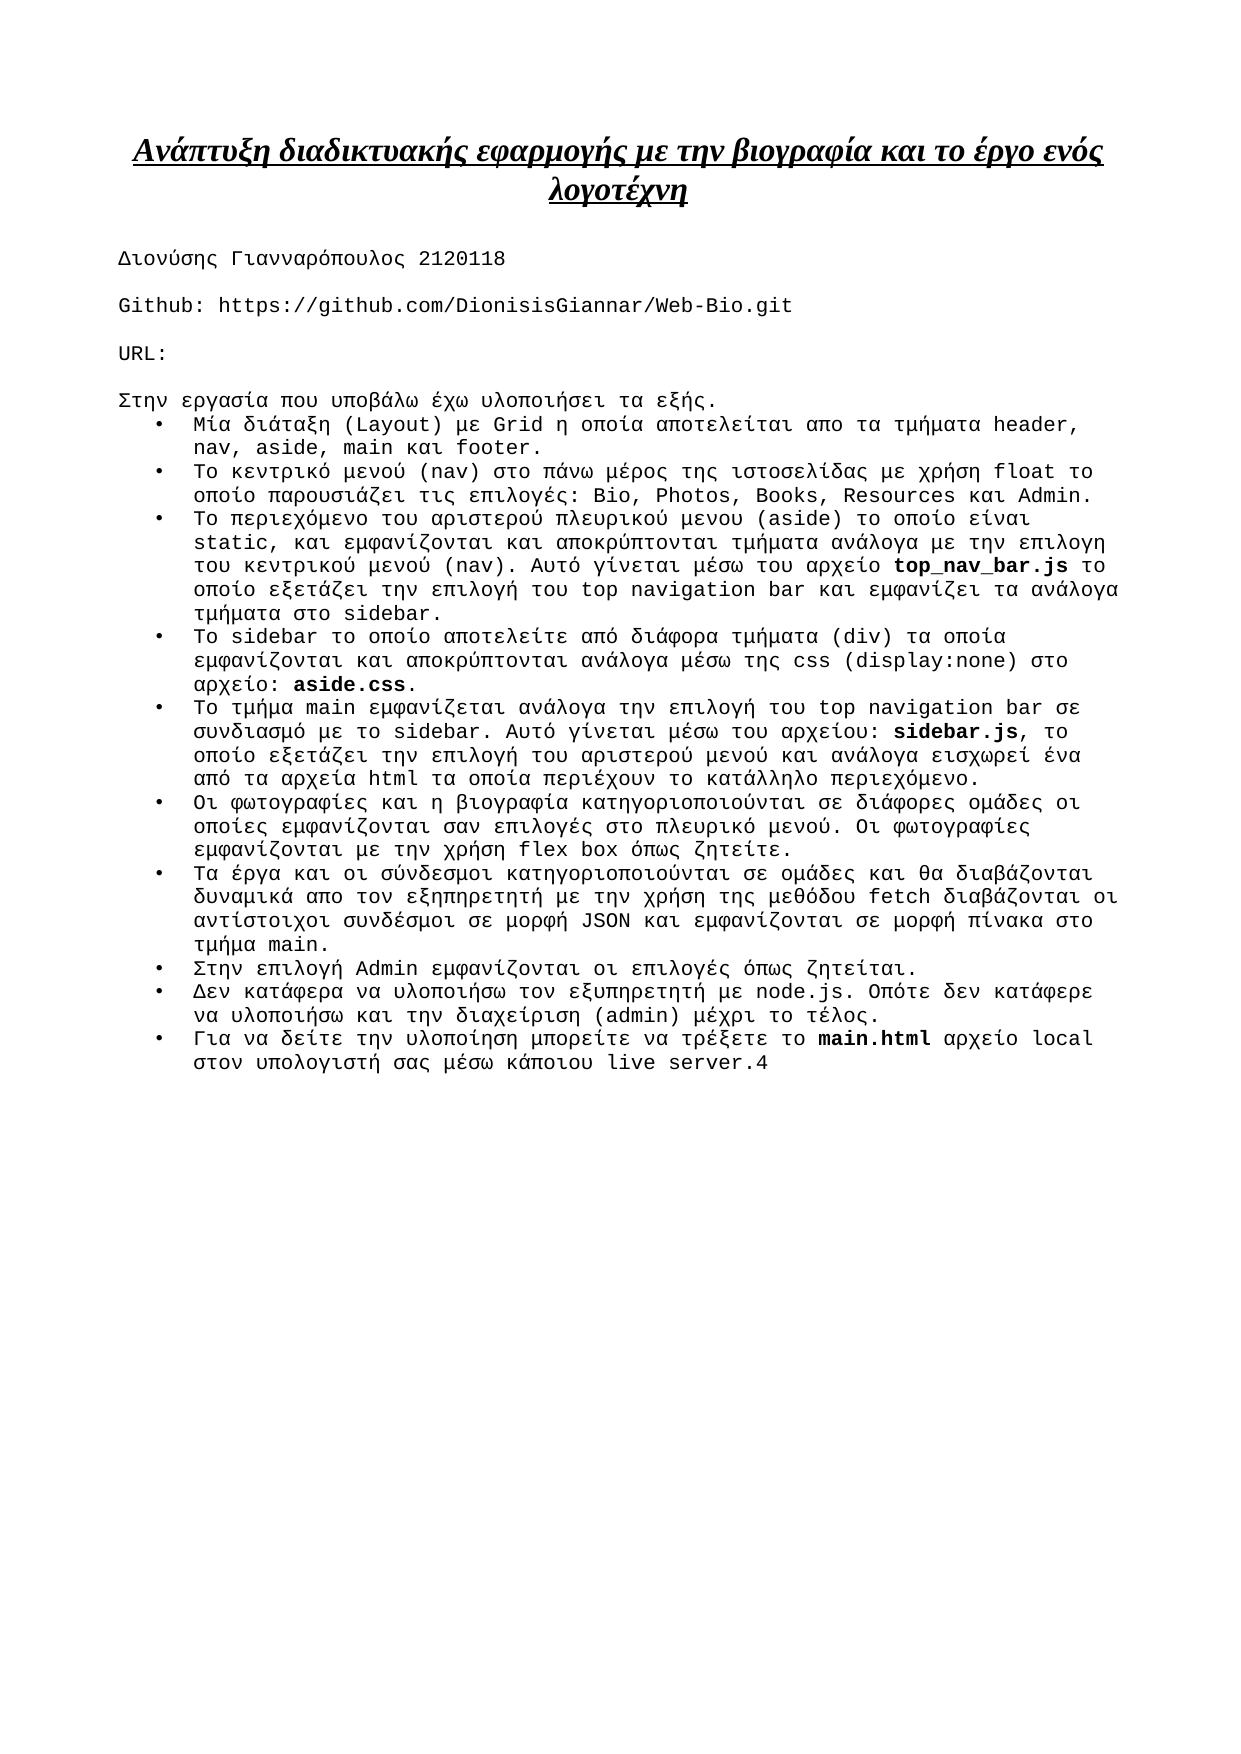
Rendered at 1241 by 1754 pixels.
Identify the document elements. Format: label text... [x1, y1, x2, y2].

subtitle Ανάπτυξη διαδικτυακής εφαρμογής με την βιογραφία και το έργο ενός λογοτέχνη [118, 131, 1122, 207]
list Το κεντρικό μενού (nav) στο πάνω μέρος της ιστοσελίδας με χρήση float το οποίο παρουσιάζει τις επιλογές: Bio, Photos, Books, Resources και Admin. [156, 461, 1122, 508]
list Το sidebar το οποίο αποτελείτε από διάφορα τμήματα (div) τα οποία εμφανίζονται και αποκρύπτονται ανάλογα μέσω της css (display:none) στο αρχείο: aside.css. [156, 626, 1122, 697]
text URL: [118, 343, 1122, 366]
list Για να δείτε την υλοποίηση μπορείτε να τρέξετε το main.html αρχείο local στον υπολογιστή σας μέσω κάποιου live server.4 [156, 1028, 1122, 1076]
text Διονύσης Γιανναρόπουλος 2120118 [118, 248, 1122, 272]
list Δεν κατάφερα να υλοποιήσω τον εξυπηρετητή με node.js. Οπότε δεν κατάφερε να υλοποιήσω και την διαχείριση (admin) μέχρι το τέλος. [156, 981, 1122, 1028]
list Τα έργα και οι σύνδεσμοι κατηγοριοποιούνται σε ομάδες και θα διαβάζονται δυναμικά απο τον εξηπηρετητή με την χρήση της μεθόδου fetch διαβάζονται οι αντίστοιχοι συνδέσμοι σε μορφή JSON και εμφανίζονται σε μορφή πίνακα στο τμήμα main. [156, 863, 1122, 957]
list Μία διάταξη (Layout) με Grid η οποία αποτελείται απο τα τμήματα header, nav, aside, main και footer. [156, 414, 1122, 461]
text Στην εργασία που υποβάλω έχω υλοποιήσει τα εξής. [118, 390, 1122, 414]
list Στην επιλογή Admin εμφανίζονται οι επιλογές όπως ζητείται. [156, 957, 1122, 981]
list Το τμήμα main εμφανίζεται ανάλογα την επιλογή του top navigation bar σε συνδιασμό με το sidebar. Αυτό γίνεται μέσω του αρχείου: sidebar.js, το οποίο εξετάζει την επιλογή του αριστερού μενού και ανάλογα εισχωρεί ένα από τα αρχεία html τα οποία περιέχουν το κατάλληλο περιεχόμενο. [156, 697, 1122, 792]
text Github: https://github.com/DionisisGiannar/Web-Bio.git [118, 295, 1122, 319]
list Οι φωτογραφίες και η βιογραφία κατηγοριοποιούνται σε διάφορες ομάδες οι οποίες εμφανίζονται σαν επιλογές στο πλευρικό μενού. Οι φωτογραφίες εμφανίζονται με την χρήση flex box όπως ζητείτε. [156, 792, 1122, 863]
list Το περιεχόμενο του αριστερού πλευρικού μενου (aside) το οποίο είναι static, και εμφανίζονται και αποκρύπτονται τμήματα ανάλογα με την επιλογη του κεντρικού μενού (nav). Αυτό γίνεται μέσω του αρχείο top_nav_bar.js το οποίο εξετάζει την επιλογή του top navigation bar και εμφανίζει τα ανάλογα τμήματα στο sidebar. [156, 508, 1122, 626]
